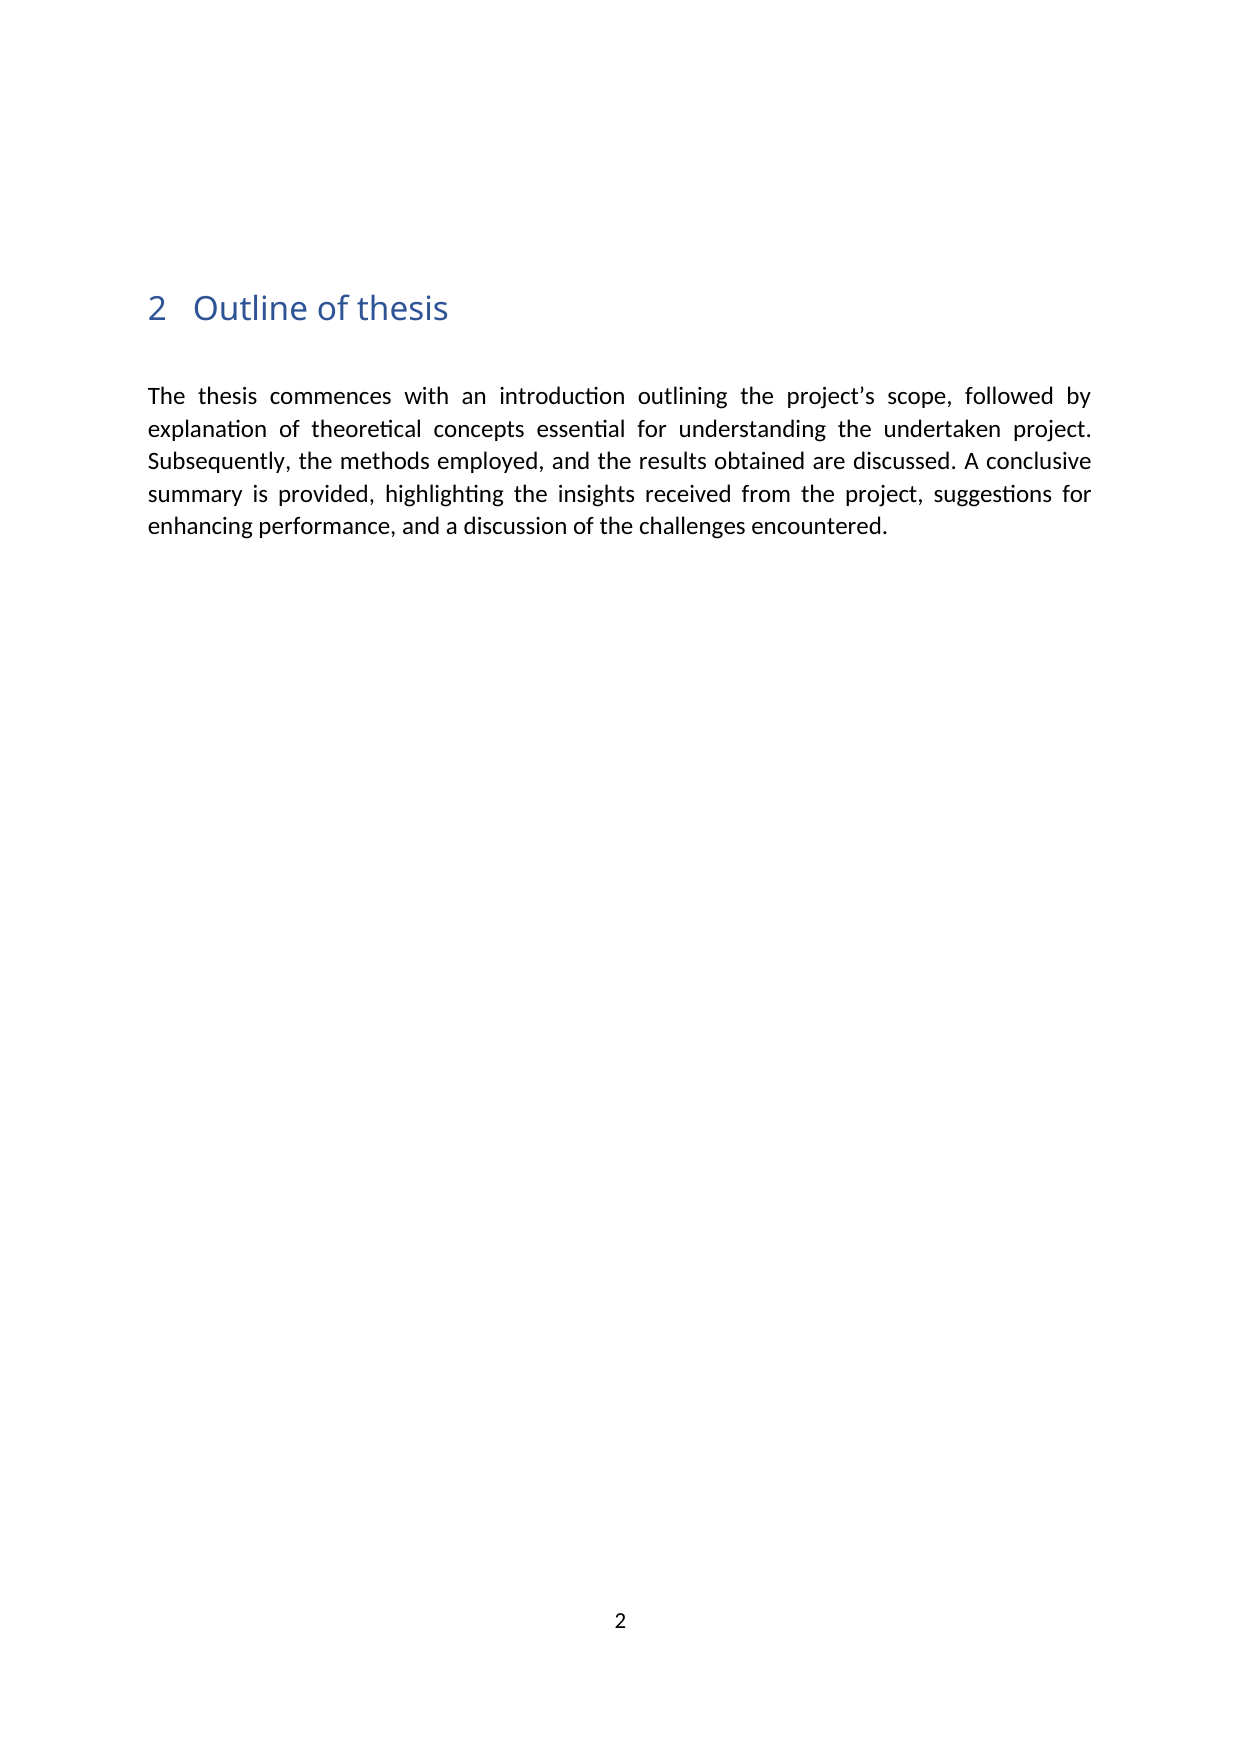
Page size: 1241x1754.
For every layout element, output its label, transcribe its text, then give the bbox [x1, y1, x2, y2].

text The thesis commences with an introduction outlining the project’s scope, followed by explanation of theoretical concepts essential for understanding the undertaken project. Subsequently, the methods employed, and the results obtained are discussed. A conclusive summary is provided, highlighting the insights received from the project, suggestions for enhancing performance, and a discussion of the challenges encountered. [148, 380, 1093, 541]
subtitle Outline of thesis [148, 285, 1093, 330]
